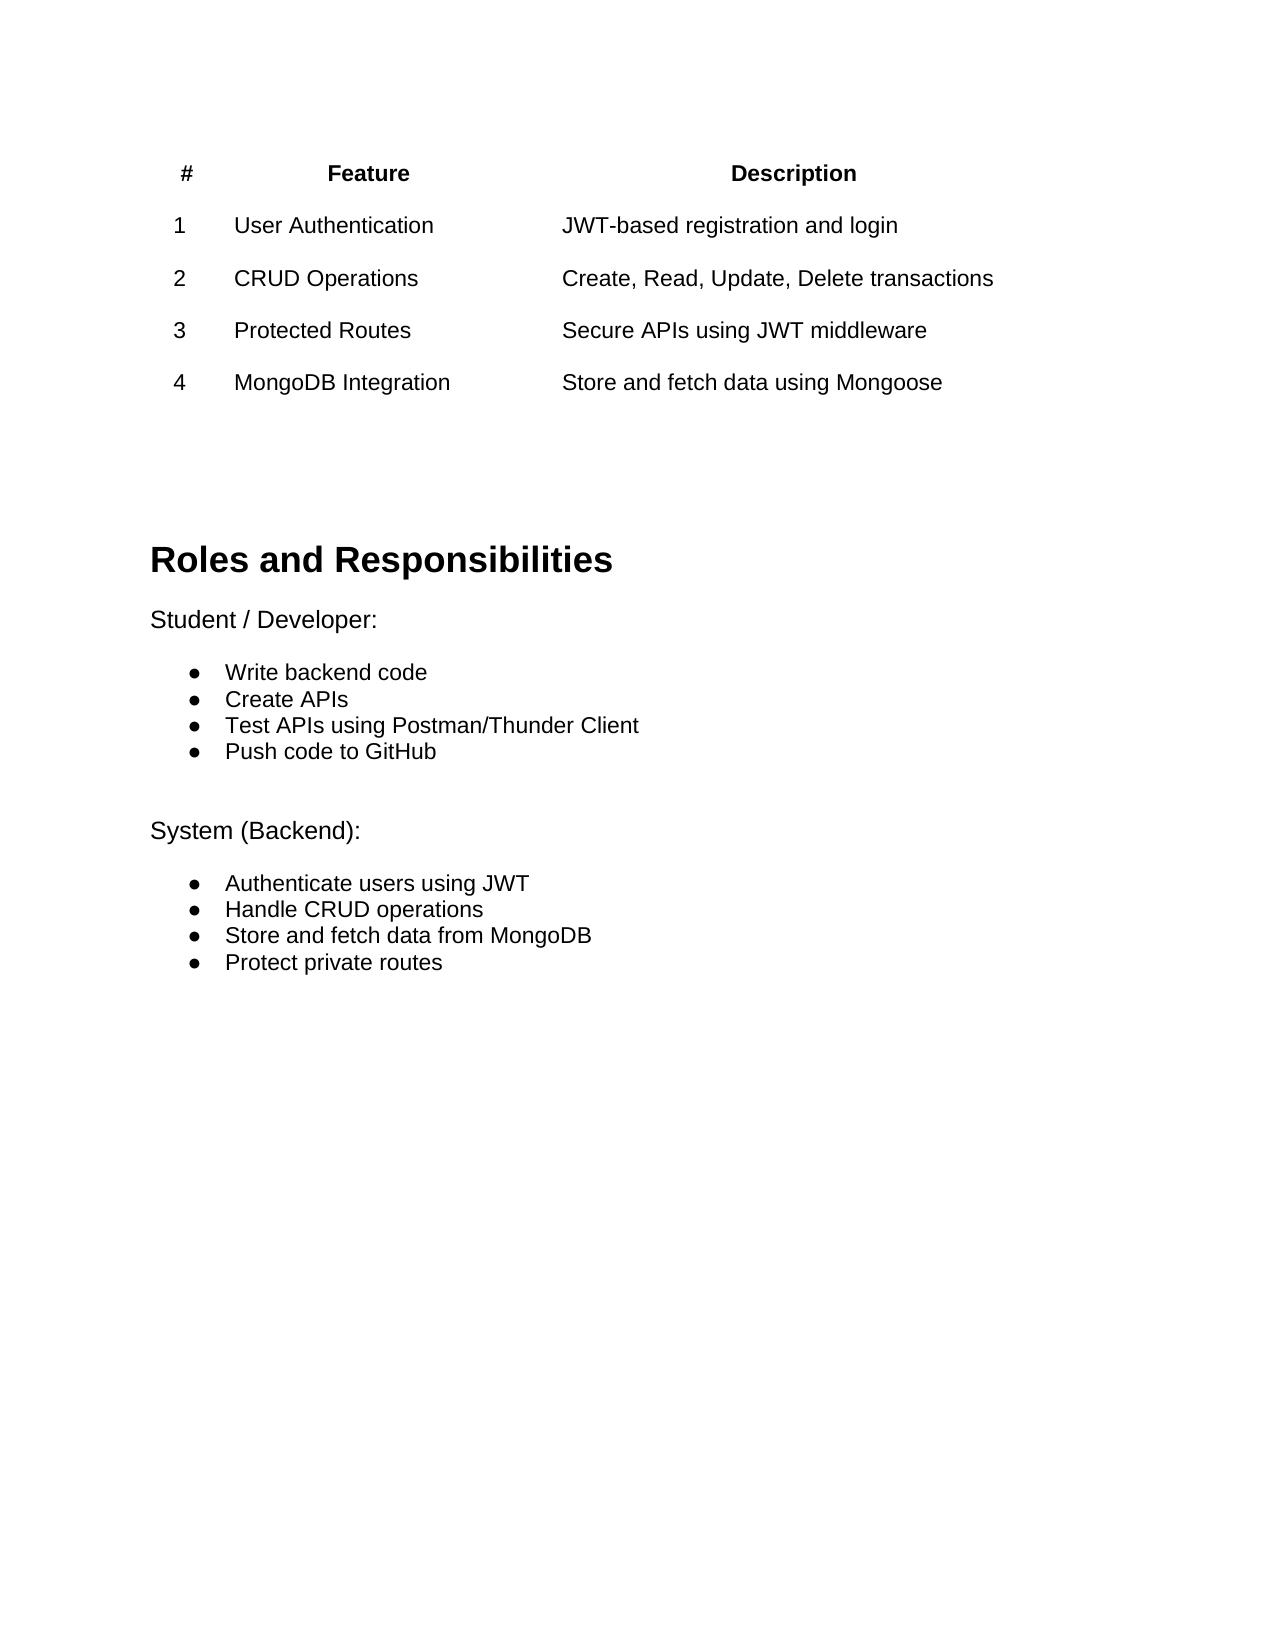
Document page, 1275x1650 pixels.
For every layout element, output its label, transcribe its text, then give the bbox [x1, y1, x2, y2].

table_cell Secure APIs using JWT middleware [514, 306, 1036, 358]
table_cell 3 [150, 306, 186, 358]
text Student / Developer: [150, 606, 1125, 634]
table_cell JWT-based registration and login [514, 202, 1036, 254]
table_header Feature [186, 150, 514, 202]
list Protect private routes [187, 949, 1125, 975]
list Store and fetch data from MongoDB [187, 922, 1125, 949]
table_cell 1 [150, 202, 186, 254]
list Create APIs [187, 686, 1125, 712]
list Push code to GitHub [187, 738, 1125, 791]
subtitle Roles and Responsibilities [150, 538, 1125, 581]
table_cell 4 [150, 358, 186, 410]
table_cell Create, Read, Update, Delete transactions [514, 254, 1036, 306]
table_header # [150, 150, 186, 202]
list Write backend code [187, 659, 1125, 686]
text System (Backend): [150, 816, 1125, 845]
list Authenticate users using JWT [187, 870, 1125, 896]
table_cell MongoDB Integration [186, 358, 514, 410]
table_cell User Authentication [186, 202, 514, 254]
table_cell Protected Routes [186, 306, 514, 358]
table_cell 2 [150, 254, 186, 306]
table_header Description [514, 150, 1036, 202]
table_cell CRUD Operations [186, 254, 514, 306]
table_cell Store and fetch data using Mongoose [514, 358, 1036, 410]
list Test APIs using Postman/Thunder Client [187, 712, 1125, 738]
list Handle CRUD operations [187, 896, 1125, 922]
